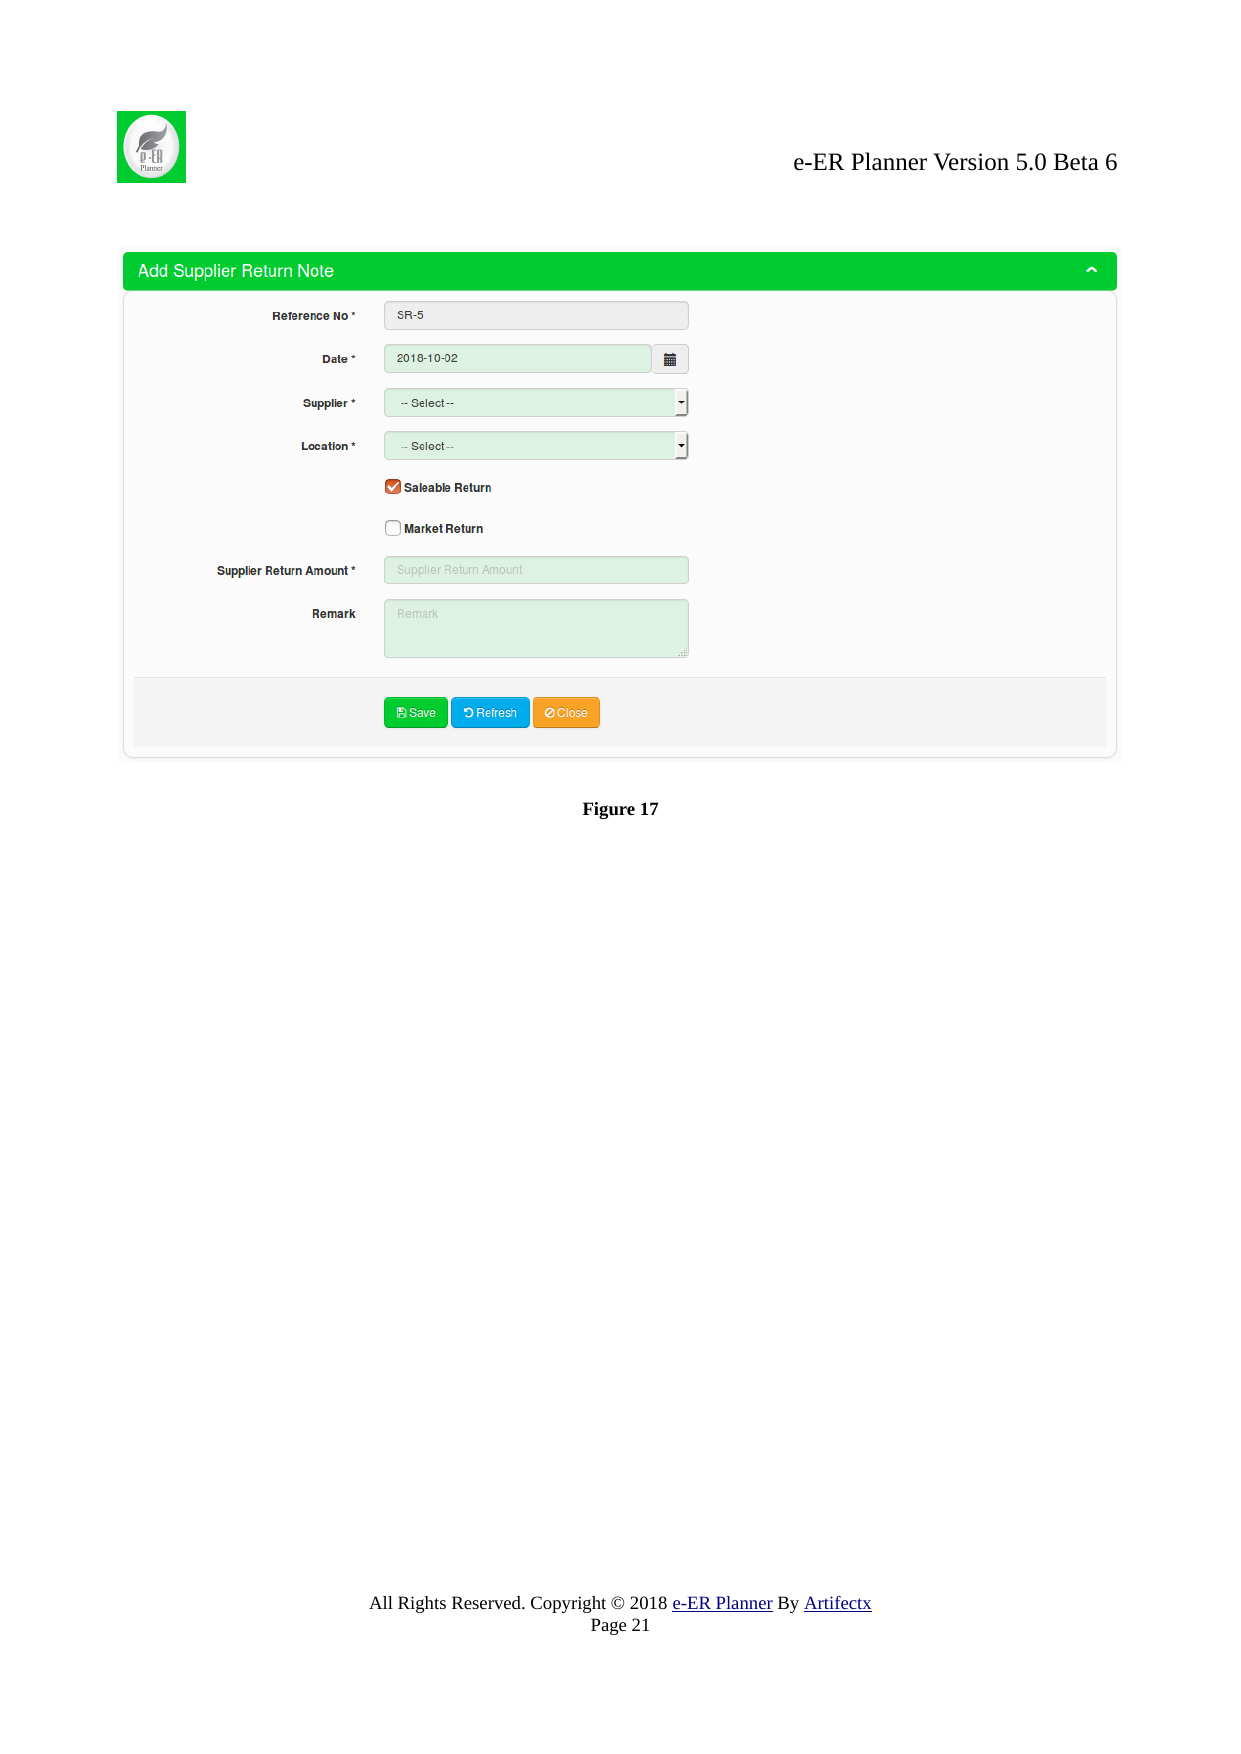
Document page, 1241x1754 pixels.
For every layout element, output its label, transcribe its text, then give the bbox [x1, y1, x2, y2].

picture [117, 111, 186, 183]
picture [118, 246, 1123, 763]
text Figure 17 [118, 797, 1122, 819]
